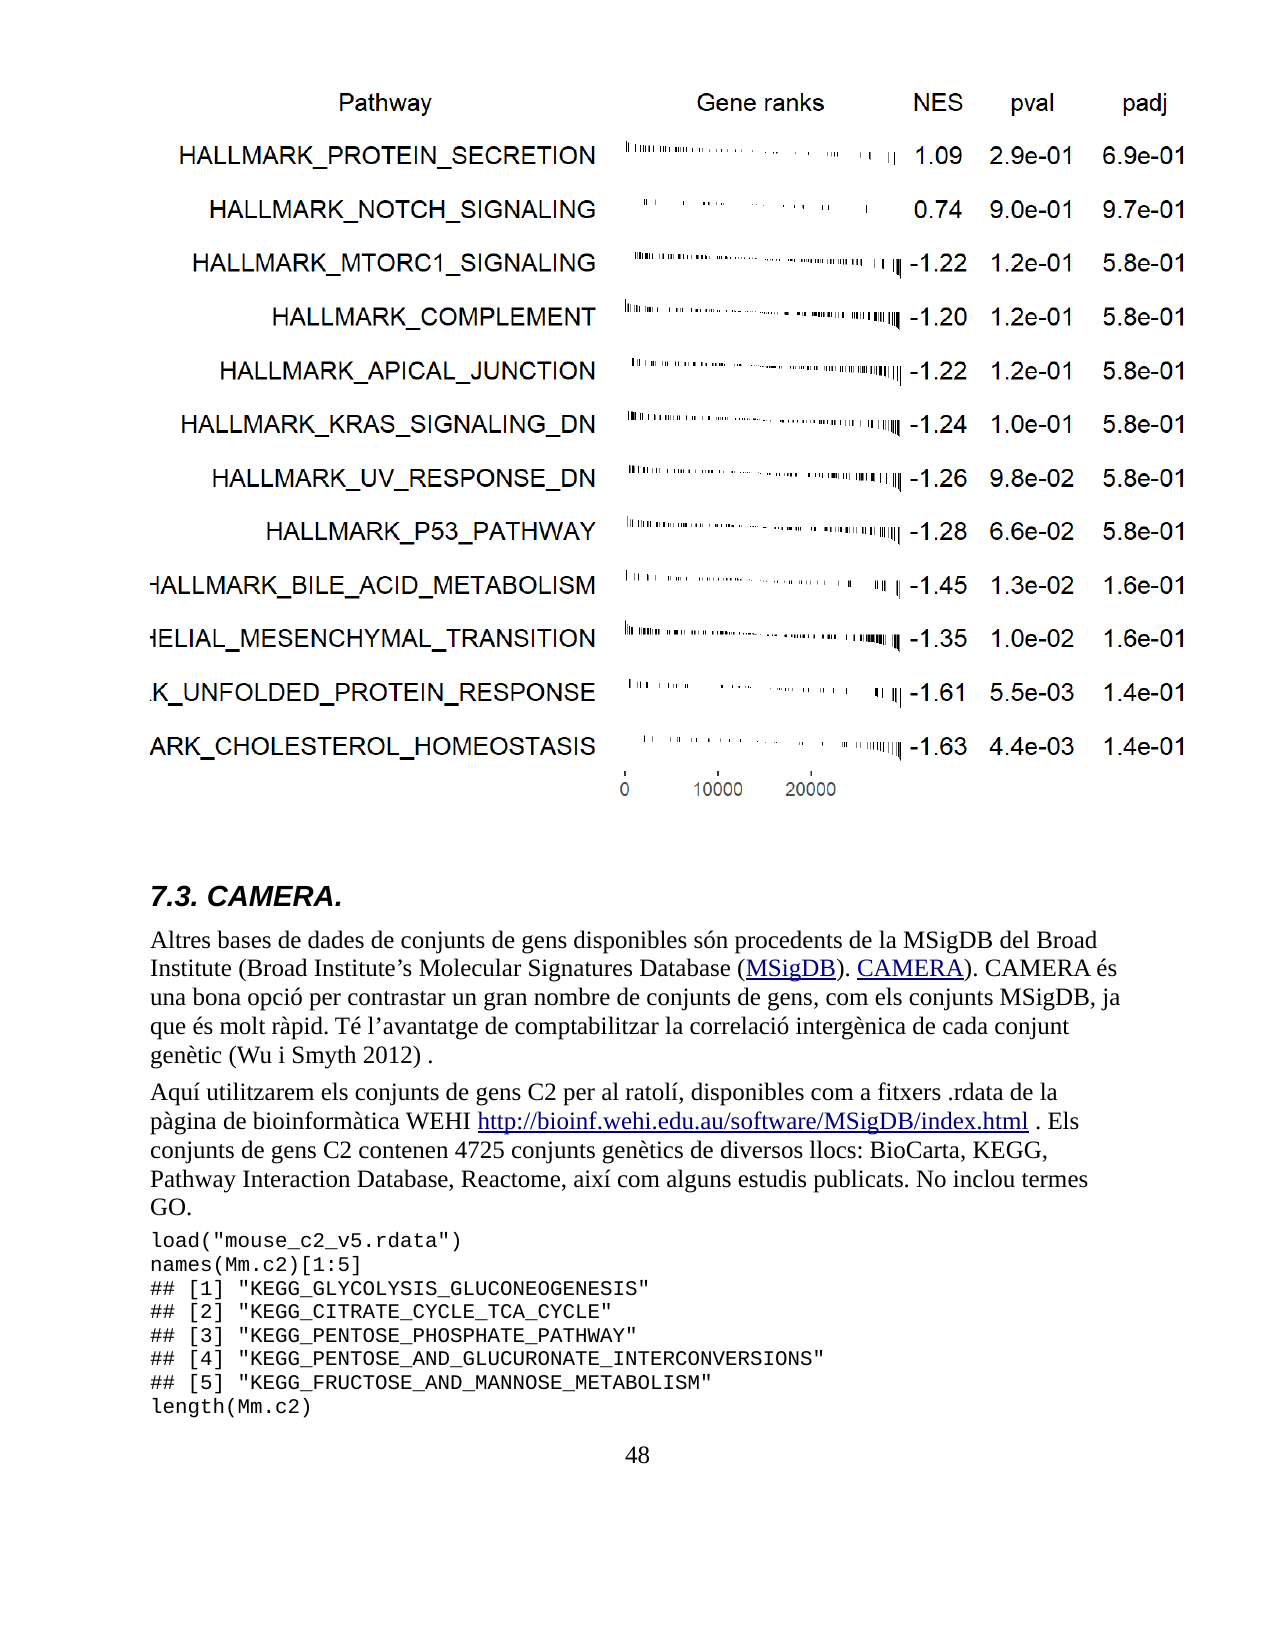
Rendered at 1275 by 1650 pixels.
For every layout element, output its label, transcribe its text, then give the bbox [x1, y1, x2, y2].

text load("mouse_c2_v5.rdata") [150, 1230, 1125, 1254]
text ## [4] "KEGG_PENTOSE_AND_GLUCURONATE_INTERCONVERSIONS" [150, 1348, 1125, 1372]
subtitle 7.3. CAMERA. [150, 879, 1125, 912]
text ## [3] "KEGG_PENTOSE_PHOSPHATE_PATHWAY" [150, 1325, 1125, 1348]
text Altres bases de dades de conjunts de gens disponibles són procedents de la MSigDB del Broad Institute (Broad Institute’s Molecular Signatures Database (MSigDB). CAMERA). CAMERA és una bona opció per contrastar un gran nombre de conjunts de gens, com els conjunts MSigDB, ja que és molt ràpid. Té l’avantatge de comptabilitzar la correlació intergènica de cada conjunt genètic (Wu i Smyth 2012) . [150, 925, 1125, 1068]
text Aquí utilitzarem els conjunts de gens C2 per al ratolí, disponibles com a fitxers .rdata de la pàgina de bioinformàtica WEHI http://bioinf.wehi.edu.au/software/MSigDB/index.html . Els conjunts de gens C2 contenen 4725 conjunts genètics de diversos llocs: BioCarta, KEGG, Pathway Interaction Database, Reactome, així com alguns estudis publicats. No inclou termes GO. [150, 1077, 1125, 1221]
text ## [2] "KEGG_CITRATE_CYCLE_TCA_CYCLE" [150, 1301, 1125, 1325]
text names(Mm.c2)[1:5] [150, 1254, 1125, 1277]
text ## [1] "KEGG_GLYCOLYSIS_GLUCONEOGENESIS" [150, 1277, 1125, 1301]
text length(Mm.c2) [150, 1396, 1125, 1419]
text ## [5] "KEGG_FRUCTOSE_AND_MANNOSE_METABOLISM" [150, 1372, 1125, 1396]
